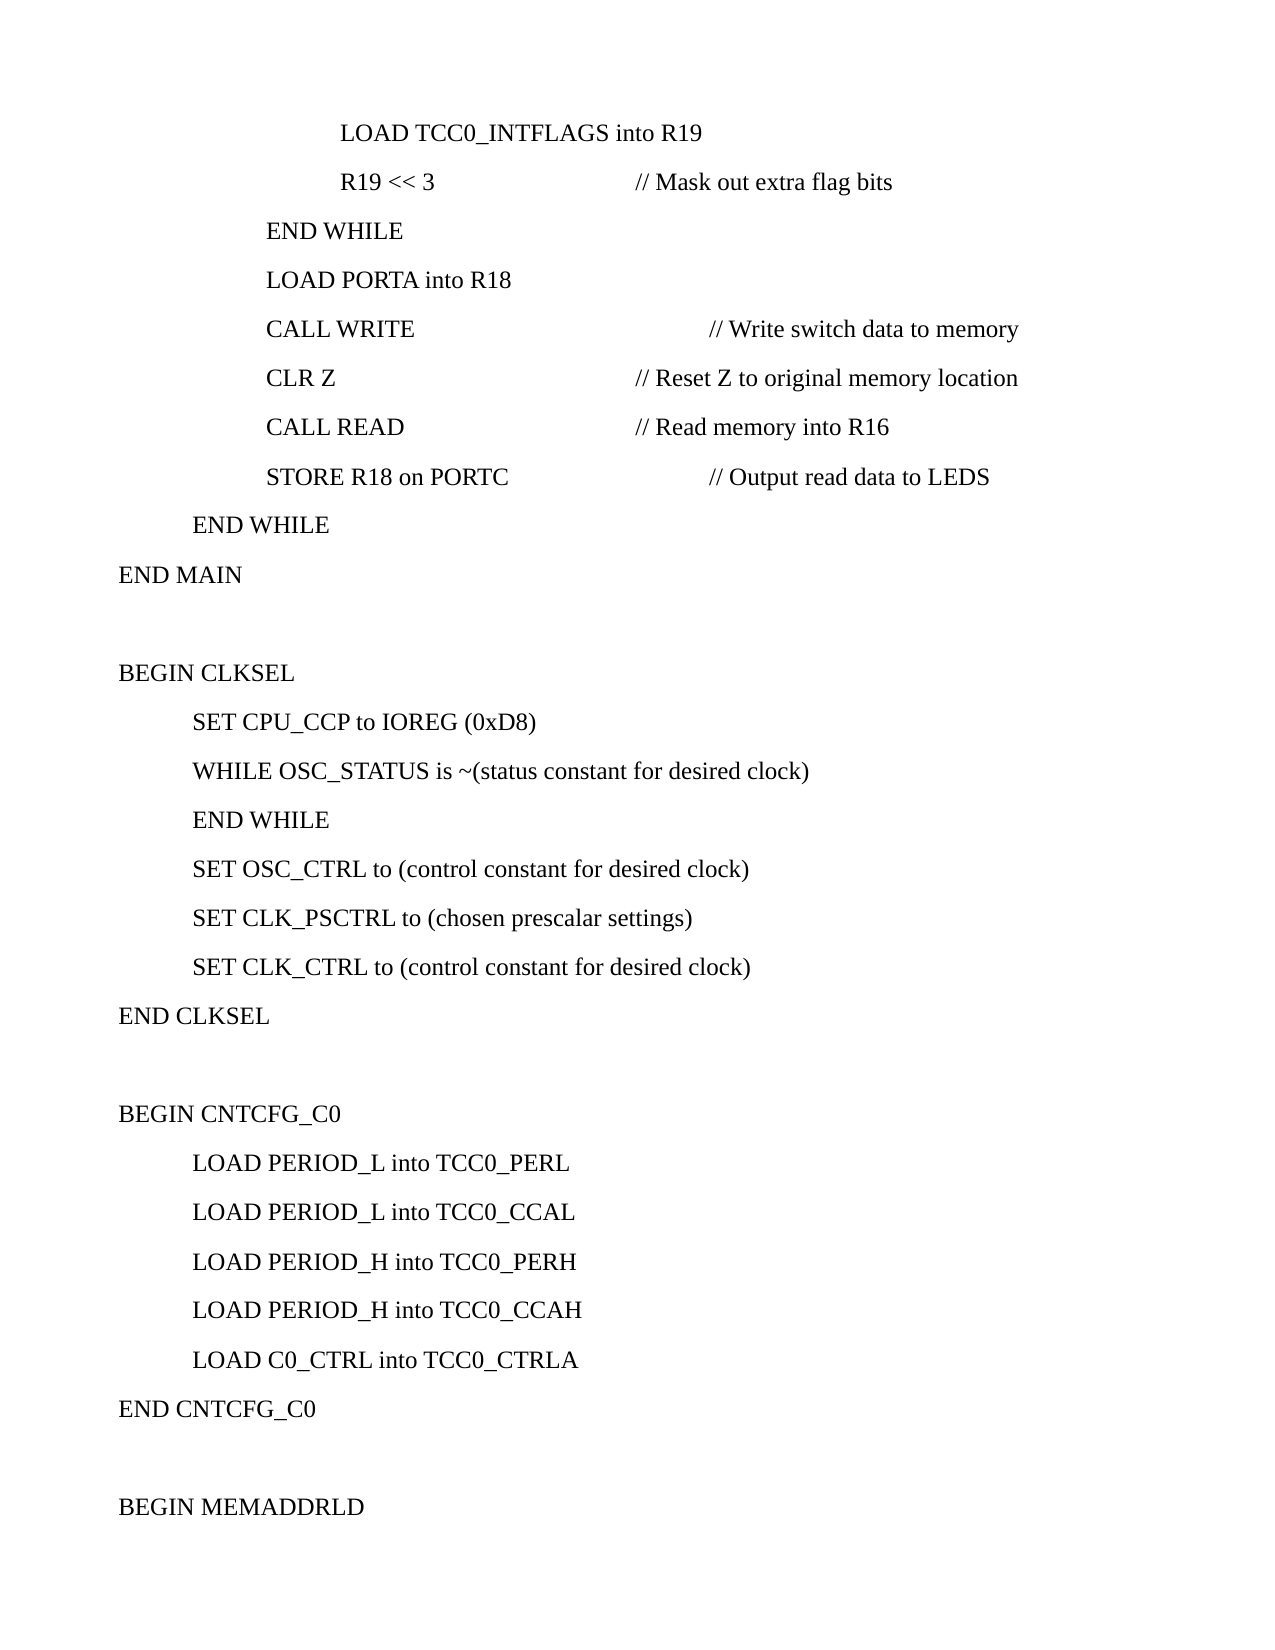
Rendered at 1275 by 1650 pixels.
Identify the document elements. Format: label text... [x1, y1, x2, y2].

text END WHILE [118, 511, 1157, 539]
text END WHILE [118, 216, 1157, 245]
text BEGIN MEMADDRLD [118, 1492, 1157, 1521]
text SET OSC_CTRL to (control constant for desired clock) [118, 854, 1157, 883]
text CALL WRITE // Write switch data to memory [118, 314, 1157, 343]
text LOAD TCC0_INTFLAGS into R19 [118, 118, 1157, 147]
text LOAD PERIOD_L into TCC0_CCAL [118, 1197, 1157, 1226]
text END CNTCFG_C0 [118, 1394, 1157, 1422]
text LOAD PORTA into R18 [118, 265, 1157, 294]
text LOAD PERIOD_H into TCC0_CCAH [118, 1296, 1157, 1324]
text R19 << 3 // Mask out extra flag bits [118, 167, 1157, 196]
text LOAD PERIOD_L into TCC0_PERL [118, 1148, 1157, 1177]
text SET CLK_PSCTRL to (chosen prescalar settings) [118, 903, 1157, 932]
text BEGIN CLKSEL [118, 658, 1157, 687]
text END CLKSEL [118, 1001, 1157, 1030]
text BEGIN CNTCFG_C0 [118, 1099, 1157, 1128]
text SET CPU_CCP to IOREG (0xD8) [118, 707, 1157, 736]
text END WHILE [118, 805, 1157, 834]
text CALL READ // Read memory into R16 [118, 412, 1157, 441]
text STORE R18 on PORTC // Output read data to LEDS [118, 462, 1157, 490]
text WHILE OSC_STATUS is ~(status constant for desired clock) [118, 756, 1157, 785]
text LOAD PERIOD_H into TCC0_PERH [118, 1247, 1157, 1275]
text CLR Z // Reset Z to original memory location [118, 363, 1157, 392]
text END MAIN [118, 560, 1157, 588]
text LOAD C0_CTRL into TCC0_CTRLA [118, 1345, 1157, 1373]
text SET CLK_CTRL to (control constant for desired clock) [118, 952, 1157, 981]
